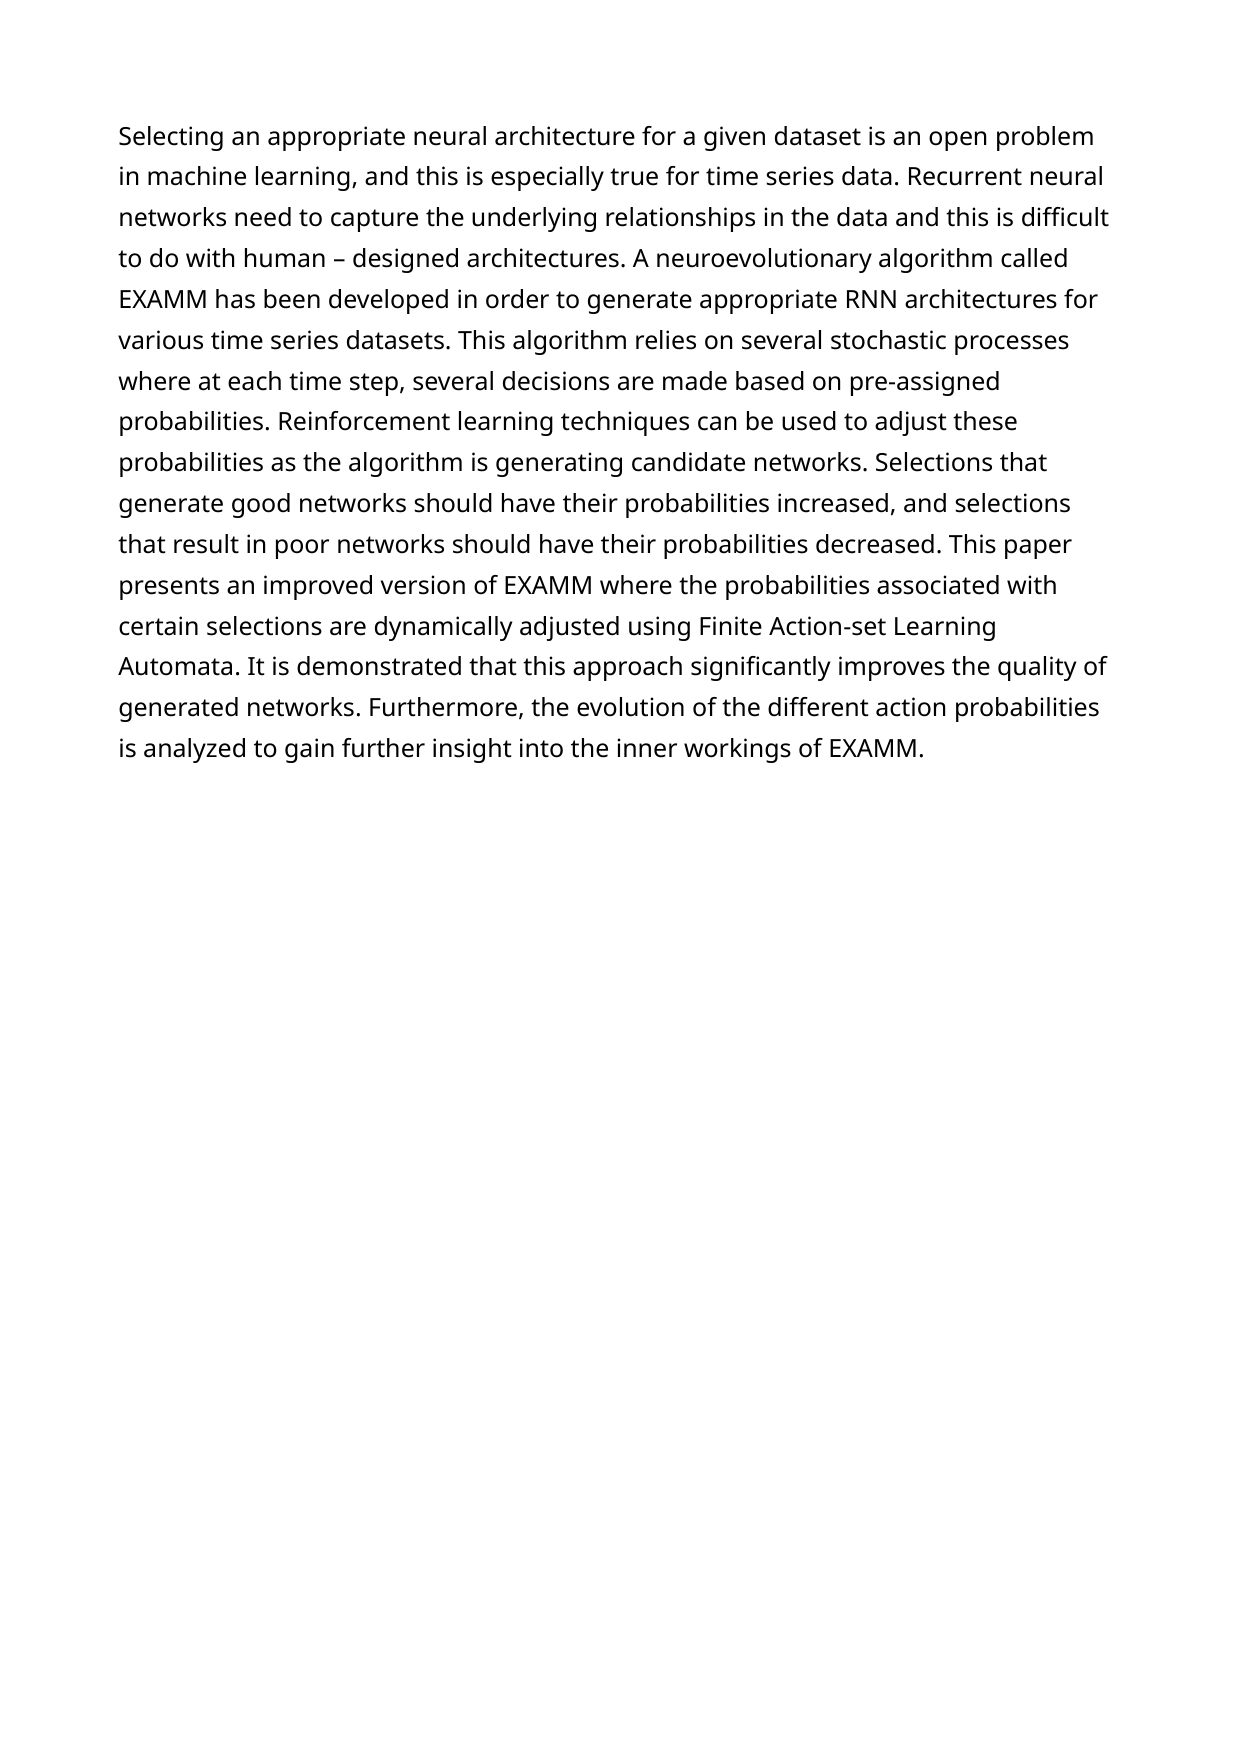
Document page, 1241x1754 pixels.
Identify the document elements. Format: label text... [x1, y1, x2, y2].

text Selecting an appropriate neural architecture for a given dataset is an open problem in machine learning, and this is especially true for time series data. Recurrent neural networks need to capture the underlying relationships in the data and this is difficult to do with human – designed architectures. A neuroevolutionary algorithm called EXAMM has been developed in order to generate appropriate RNN architectures for various time series datasets. This algorithm relies on several stochastic processes where at each time step, several decisions are made based on pre-assigned probabilities. Reinforcement learning techniques can be used to adjust these probabilities as the algorithm is generating candidate networks. Selections that generate good networks should have their probabilities increased, and selections that result in poor networks should have their probabilities decreased. This paper presents an improved version of EXAMM where the probabilities associated with certain selections are dynamically adjusted using Finite Action-set Learning Automata. It is demonstrated that this approach significantly improves the quality of generated networks. Furthermore, the evolution of the different action probabilities is analyzed to gain further insight into the inner workings of EXAMM. [118, 118, 1122, 765]
